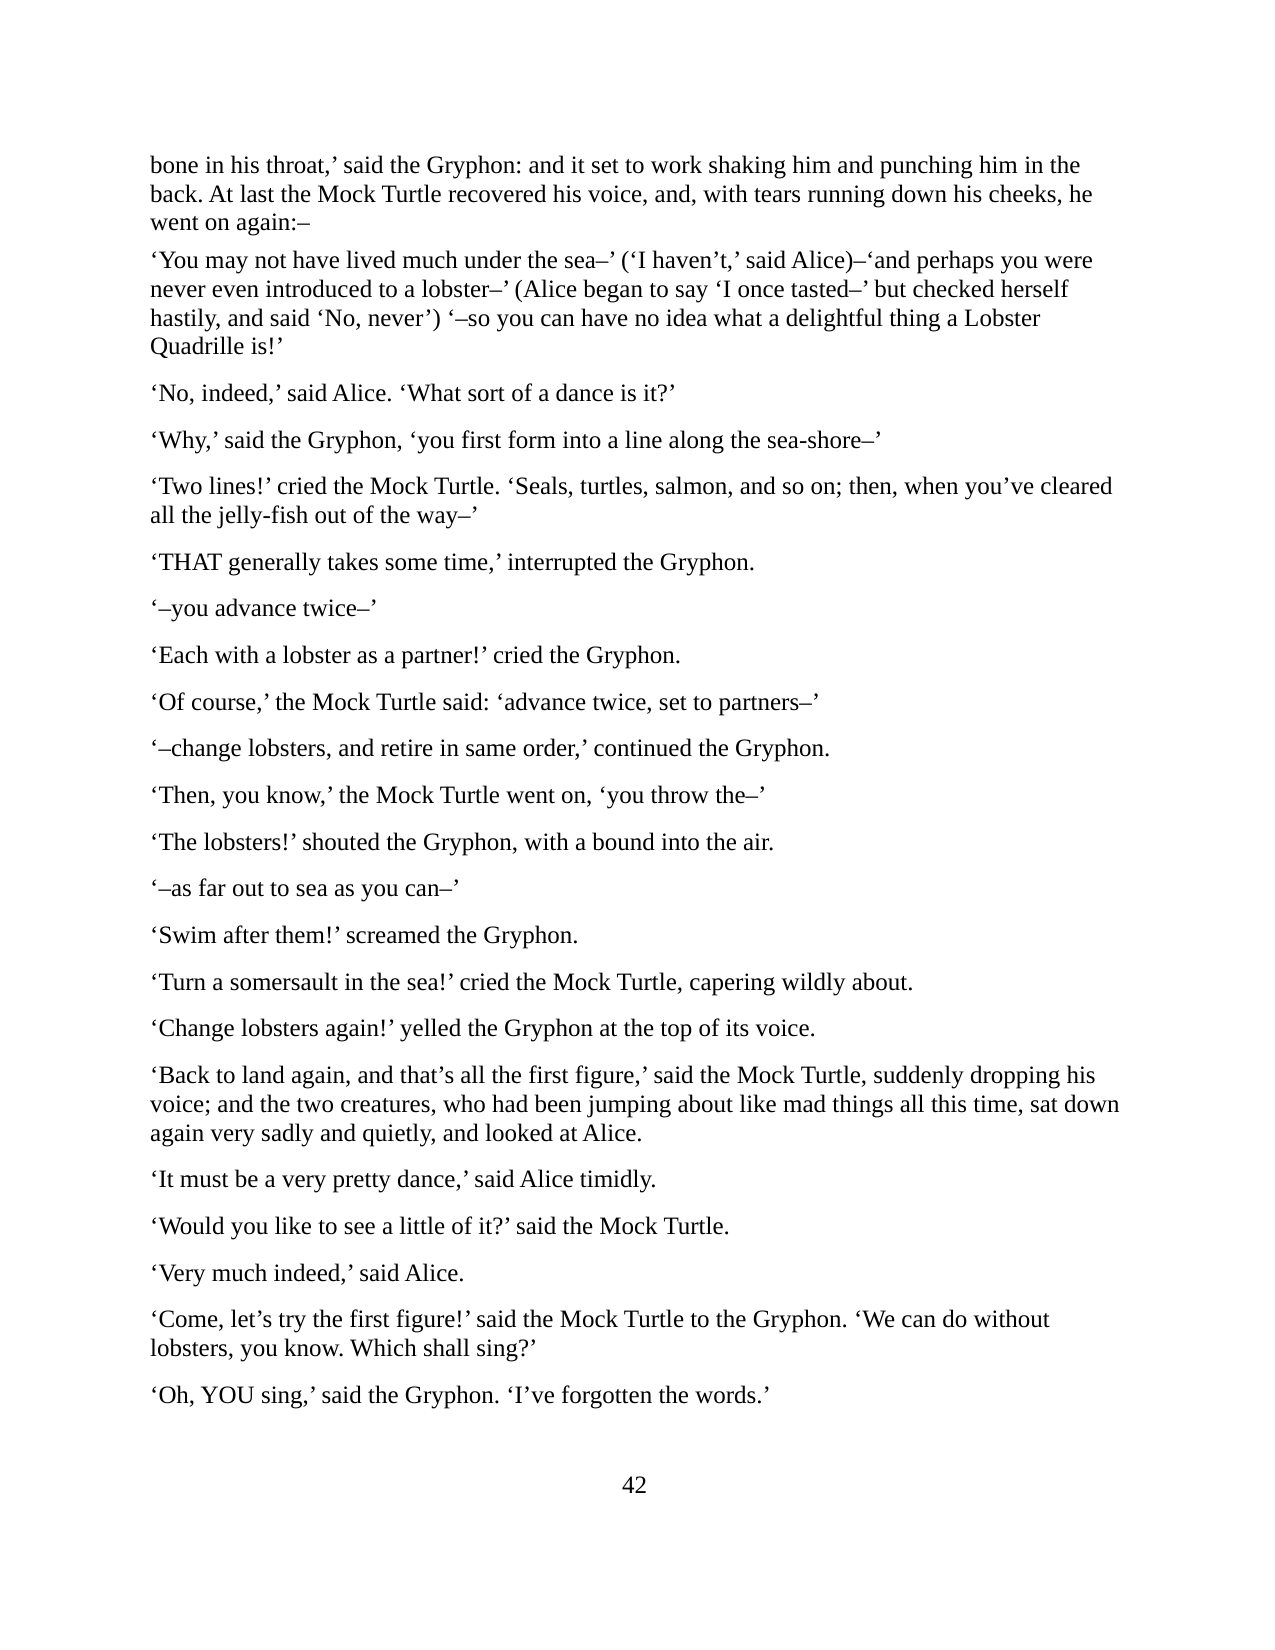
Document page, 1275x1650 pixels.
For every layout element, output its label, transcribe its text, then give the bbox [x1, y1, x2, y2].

text ‘Two lines!’ cried the Mock Turtle. ‘Seals, turtles, salmon, and so on; then, when you’ve cleared all the jelly-fish out of the way–’ [150, 471, 1125, 529]
text ‘Would you like to see a little of it?’ said the Mock Turtle. [150, 1211, 1125, 1240]
text ‘No, indeed,’ said Alice. ‘What sort of a dance is it?’ [150, 378, 1125, 407]
text ‘Back to land again, and that’s all the first figure,’ said the Mock Turtle, suddenly dropping his voice; and the two creatures, who had been jumping about like mad things all this time, sat down again very sadly and quietly, and looked at Alice. [150, 1060, 1125, 1146]
text ‘Turn a somersault in the sea!’ cried the Mock Turtle, capering wildly about. [150, 967, 1125, 996]
text bone in his throat,’ said the Gryphon: and it set to work shaking him and punching him in the back. At last the Mock Turtle recovered his voice, and, with tears running down his cheeks, he went on again:– [150, 150, 1125, 236]
text ‘You may not have lived much under the sea–’ (‘I haven’t,’ said Alice)–‘and perhaps you were never even introduced to a lobster–’ (Alice began to say ‘I once tasted–’ but checked herself hastily, and said ‘No, never’) ‘–so you can have no idea what a delightful thing a Lobster Quadrille is!’ [150, 245, 1125, 360]
text ‘Change lobsters again!’ yelled the Gryphon at the top of its voice. [150, 1013, 1125, 1042]
text ‘–as far out to sea as you can–’ [150, 873, 1125, 902]
text ‘Swim after them!’ screamed the Gryphon. [150, 920, 1125, 949]
text ‘–you advance twice–’ [150, 593, 1125, 622]
text ‘Of course,’ the Mock Turtle said: ‘advance twice, set to partners–’ [150, 687, 1125, 716]
text ‘–change lobsters, and retire in same order,’ continued the Gryphon. [150, 733, 1125, 762]
text ‘It must be a very pretty dance,’ said Alice timidly. [150, 1164, 1125, 1193]
text ‘THAT generally takes some time,’ interrupted the Gryphon. [150, 547, 1125, 576]
text ‘Why,’ said the Gryphon, ‘you first form into a line along the sea-shore–’ [150, 425, 1125, 453]
text ‘Come, let’s try the first figure!’ said the Mock Turtle to the Gryphon. ‘We can do without lobsters, you know. Which shall sing?’ [150, 1304, 1125, 1362]
text ‘Then, you know,’ the Mock Turtle went on, ‘you throw the–’ [150, 780, 1125, 809]
text ‘Oh, YOU sing,’ said the Gryphon. ‘I’ve forgotten the words.’ [150, 1380, 1125, 1408]
text ‘Very much indeed,’ said Alice. [150, 1258, 1125, 1286]
text ‘The lobsters!’ shouted the Gryphon, with a bound into the air. [150, 827, 1125, 856]
text ‘Each with a lobster as a partner!’ cried the Gryphon. [150, 640, 1125, 669]
